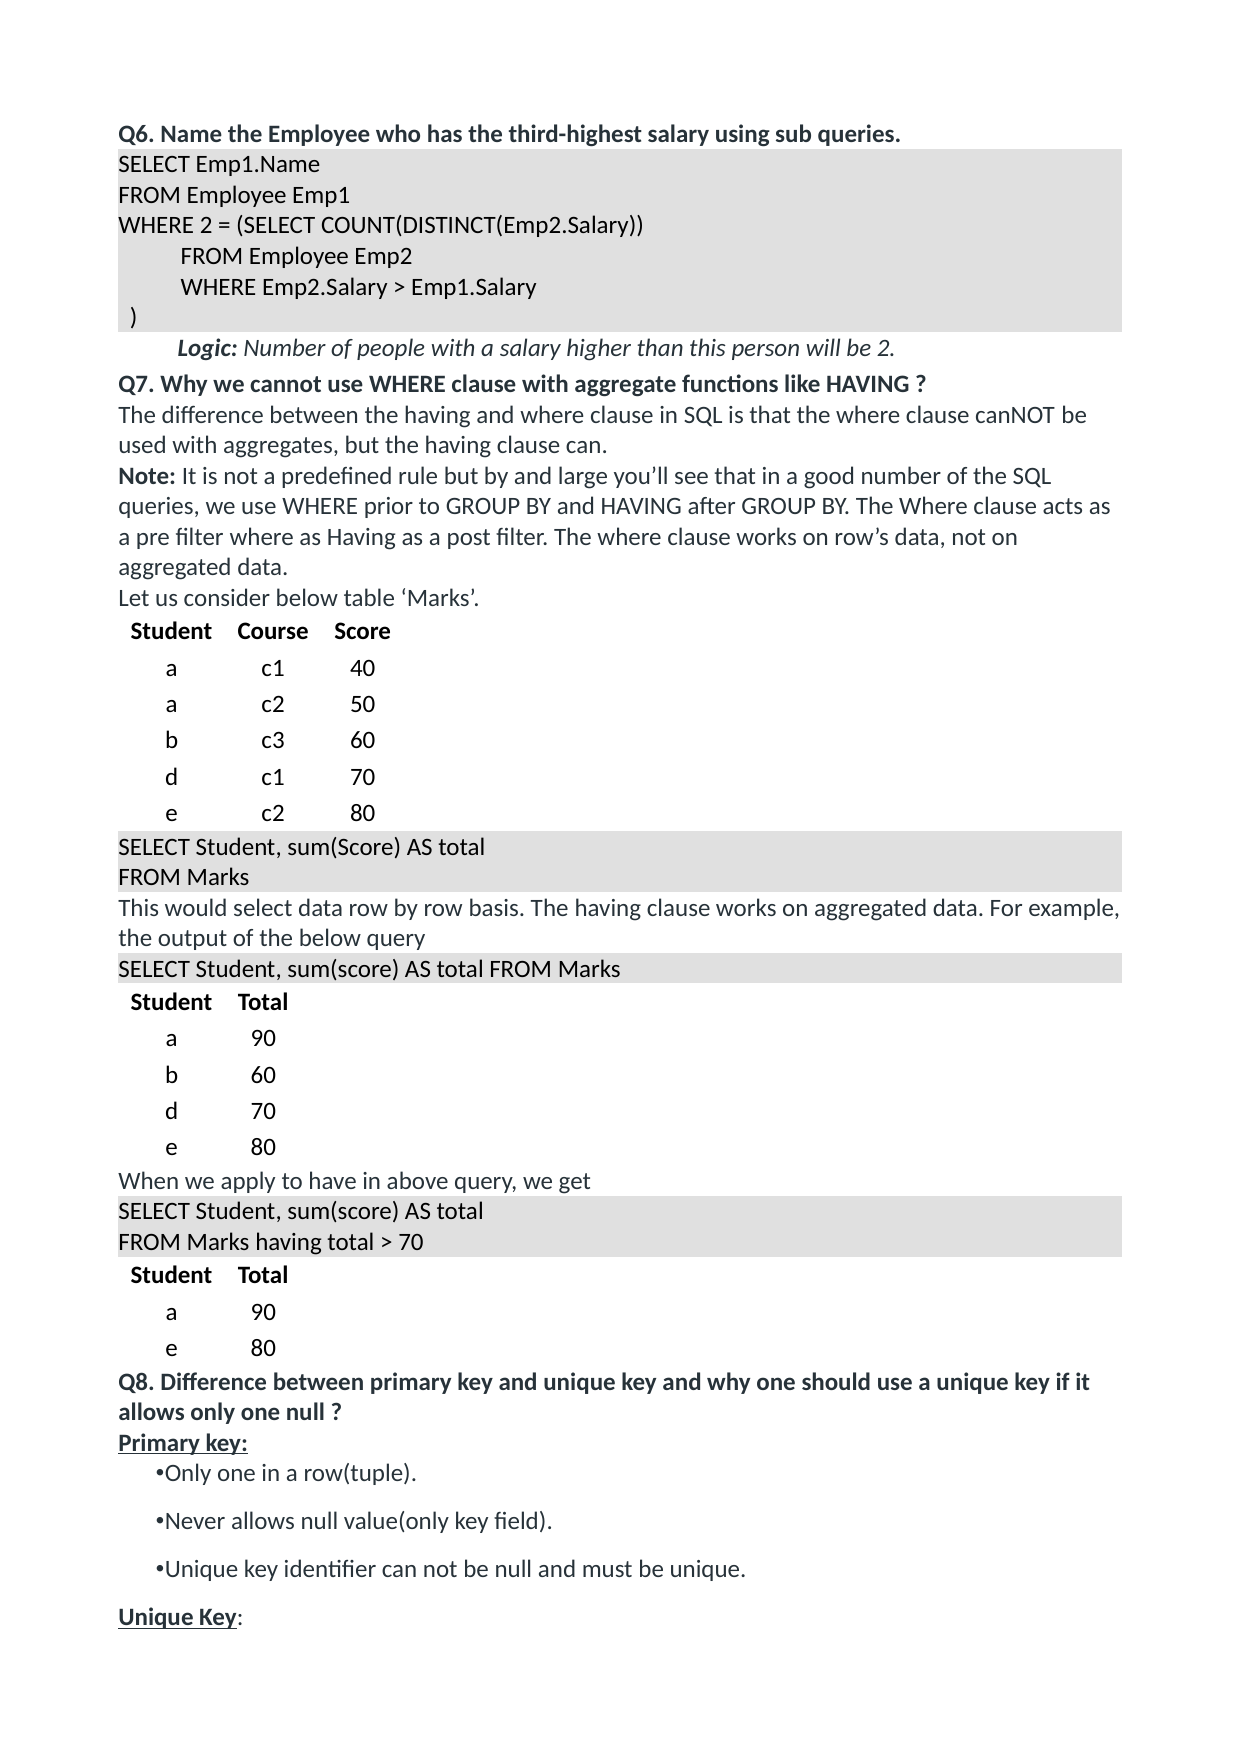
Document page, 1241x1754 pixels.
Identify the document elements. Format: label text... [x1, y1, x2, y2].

table_cell 80 [225, 1329, 302, 1366]
table_cell 70 [225, 1092, 302, 1129]
text Logic: Number of people with a salary higher than this person will be 2. [177, 332, 1063, 362]
table_header Student [118, 983, 224, 1019]
table_cell e [118, 1129, 224, 1165]
table_cell c1 [225, 649, 321, 685]
table_cell 80 [225, 1129, 302, 1165]
list Never allows null value(only key field). [156, 1505, 1122, 1536]
list Unique key identifier can not be null and must be unique. [156, 1553, 1122, 1584]
table_cell d [118, 1092, 224, 1129]
table_cell a [118, 649, 224, 685]
text SELECT Student, sum(Score) AS total [118, 831, 1122, 861]
table_header Total [225, 1257, 302, 1293]
text SELECT Student, sum(score) AS total [118, 1196, 1122, 1226]
subtitle Q7. Why we cannot use WHERE clause with aggregate functions like HAVING ? [118, 368, 1122, 399]
table_cell c3 [225, 722, 321, 758]
table_cell a [118, 685, 224, 722]
table_cell c2 [225, 794, 321, 831]
text FROM Marks having total > 70 [118, 1226, 1122, 1257]
table_cell 60 [321, 722, 403, 758]
table_header Student [118, 613, 224, 649]
table_cell d [118, 758, 224, 794]
text Unique Key: [118, 1602, 1122, 1632]
table_cell 90 [225, 1020, 302, 1056]
text When we apply to have in above query, we get [118, 1165, 1122, 1196]
text Primary key: [118, 1427, 1122, 1457]
text WHERE Emp2.Salary > Emp1.Salary [118, 271, 1122, 301]
text FROM Marks [118, 861, 1122, 892]
text ) [118, 301, 1122, 332]
text Let us consider below table ‘Marks’. [118, 582, 1122, 612]
table_header Course [225, 613, 321, 649]
text The difference between the having and where clause in SQL is that the where clause canNOT be used with aggregates, but the having clause can. [118, 399, 1122, 460]
table_cell b [118, 722, 224, 758]
text SELECT Student, sum(score) AS total FROM Marks [118, 953, 1122, 983]
table_header Total [225, 983, 302, 1019]
table_header Student [118, 1257, 224, 1293]
table_cell e [118, 1329, 224, 1366]
text FROM Employee Emp1 [118, 179, 1122, 210]
table_cell 90 [225, 1293, 302, 1329]
table_cell 40 [321, 649, 403, 685]
subtitle Q8. Difference between primary key and unique key and why one should use a unique key if it allows only one null ? [118, 1366, 1122, 1427]
text SELECT Emp1.Name [118, 149, 1122, 179]
table_cell a [118, 1020, 224, 1056]
table_cell 70 [321, 758, 403, 794]
text Note: It is not a predefined rule but by and large you’ll see that in a good number of the SQL queries, we use WHERE prior to GROUP BY and HAVING after GROUP BY. The Where clause acts as a pre filter where as Having as a post filter. The where clause works on row’s data, not on aggregated data. [118, 460, 1122, 582]
table_cell 60 [225, 1056, 302, 1092]
subtitle Q6. Name the Employee who has the third-highest salary using sub queries. [118, 118, 1122, 149]
table_cell e [118, 794, 224, 831]
table_cell 80 [321, 794, 403, 831]
table_header Score [321, 613, 403, 649]
text This would select data row by row basis. The having clause works on aggregated data. For example, the output of the below query [118, 892, 1122, 953]
table_cell 50 [321, 685, 403, 722]
table_cell c1 [225, 758, 321, 794]
table_cell b [118, 1056, 224, 1092]
text WHERE 2 = (SELECT COUNT(DISTINCT(Emp2.Salary)) [118, 210, 1122, 240]
table_cell a [118, 1293, 224, 1329]
table_cell c2 [225, 685, 321, 722]
text FROM Employee Emp2 [118, 240, 1122, 271]
list Only one in a row(tuple). [156, 1457, 1122, 1488]
